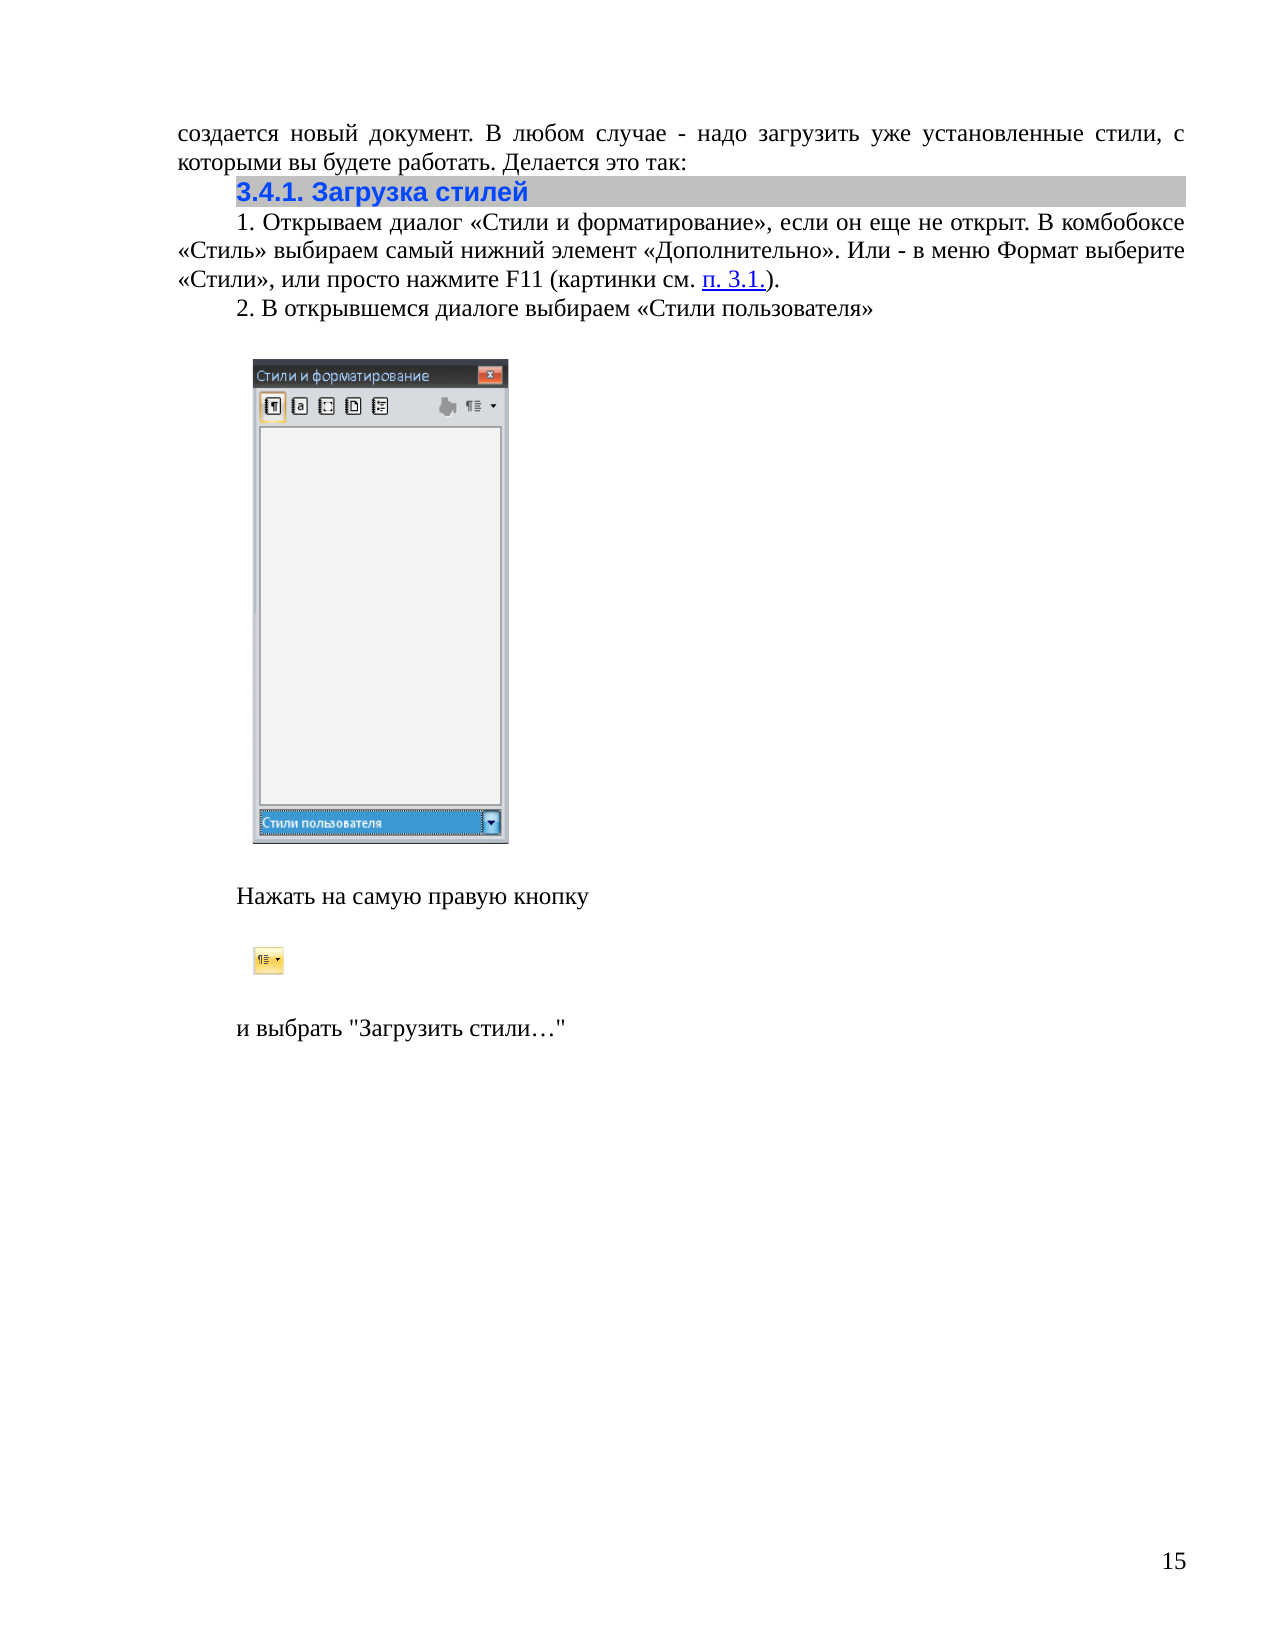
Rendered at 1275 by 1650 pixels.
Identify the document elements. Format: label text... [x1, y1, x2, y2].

text и выбрать "Загрузить стили…" [177, 1013, 1186, 1041]
text 2. В открывшемся диалоге выбираем «Стили пользователя» [177, 293, 1186, 322]
text - создается новый документ. В любом случае - надо загрузить уже установленные стили, с которыми вы будете работать. Делается это так: [177, 118, 1186, 176]
picture [252, 359, 509, 844]
text 3.4.1. Загрузка стилей [236, 176, 1186, 207]
text 1. Открываем диалог «Стили и форматирование», если он еще не открыт. В комбобоксе «Стиль» выбираем самый нижний элемент «Дополнительно». Или - в меню Формат выберите «Стили», или просто нажмите F11 (картинки см. п. 3.1.). [177, 207, 1186, 293]
text Нажать на самую правую кнопку [177, 881, 1186, 910]
